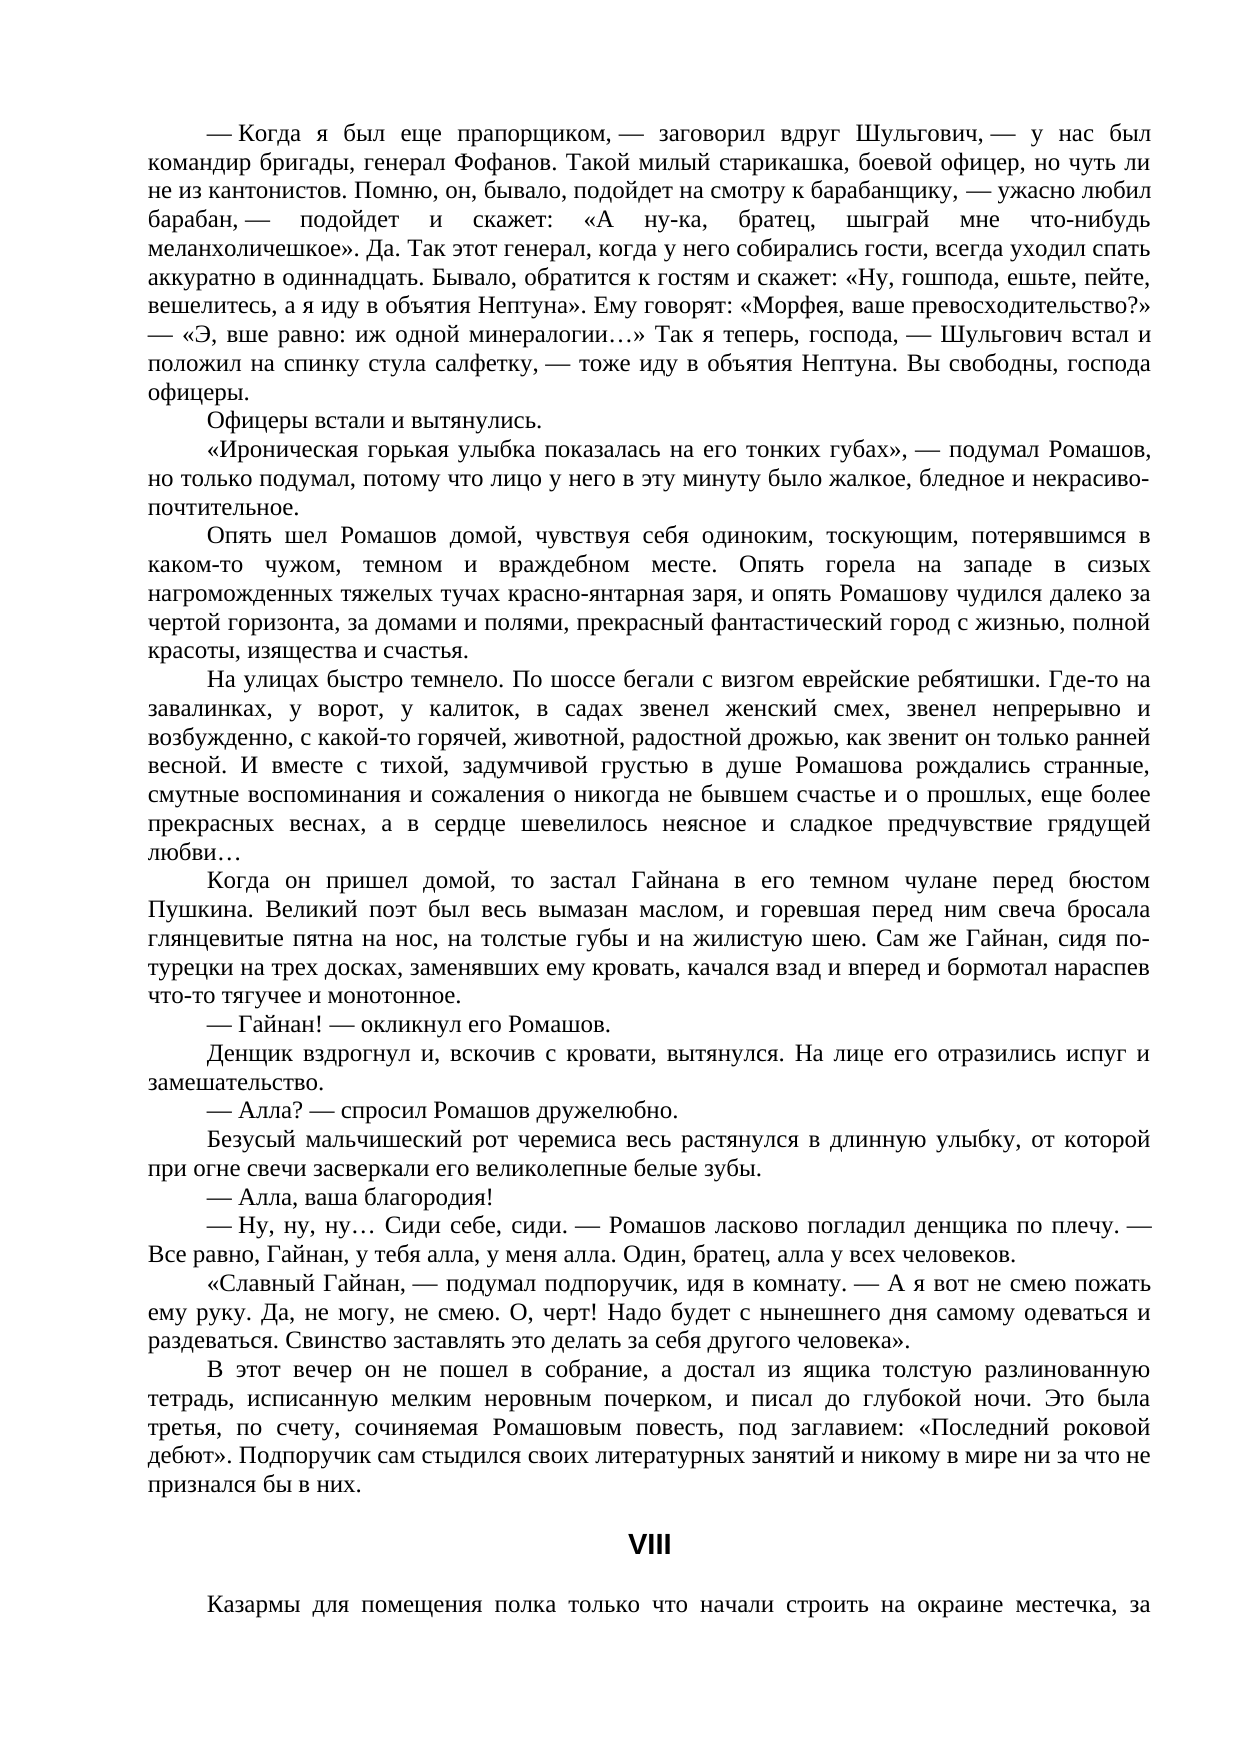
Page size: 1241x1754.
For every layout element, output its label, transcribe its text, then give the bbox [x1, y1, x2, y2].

text — Когда я был еще прапорщиком, — заговорил вдруг Шульгович, — у нас был командир бригады, генерал Фофанов. Такой милый старикашка, боевой офицер, но чуть ли не из кантонистов. Помню, он, бывало, подойдет на смотру к барабанщику, — ужасно любил барабан, — подойдет и скажет: «А ну-ка, братец, шыграй мне что-нибудь меланхоличешкое». Да. Так этот генерал, когда у него собирались гости, всегда уходил спать аккуратно в одиннадцать. Бывало, обратится к гостям и скажет: «Ну, гошпода, ешьте, пейте, вешелитесь, а я иду в объятия Нептуна». Ему говорят: «Морфея, ваше превосходительство?» — «Э, вше равно: иж одной минералогии…» Так я теперь, господа, — Шульгович встал и положил на спинку стула салфетку, — тоже иду в объятия Нептуна. Вы свободны, господа офицеры. [148, 118, 1152, 406]
text — Ну, ну, ну… Сиди себе, сиди. — Ромашов ласково погладил денщика по плечу. — Все равно, Гайнан, у тебя алла, у меня алла. Один, братец, алла у всех человеков. [148, 1211, 1152, 1268]
text «Славный Гайнан, — подумал подпоручик, идя в комнату. — А я вот не смею пожать ему руку. Да, не могу, не смею. О, черт! Надо будет с нынешнего дня самому одеваться и раздеваться. Свинство заставлять это делать за себя другого человека». [148, 1268, 1152, 1354]
text «Ироническая горькая улыбка показалась на его тонких губах», — подумал Ромашов, но только подумал, потому что лицо у него в эту минуту было жалкое, бледное и некрасиво-почтительное. [148, 434, 1152, 521]
text На улицах быстро темнело. По шоссе бегали с визгом еврейские ребятишки. Где-то на завалинках, у ворот, у калиток, в садах звенел женский смех, звенел непрерывно и возбужденно, с какой-то горячей, животной, радостной дрожью, как звенит он только ранней весной. И вместе с тихой, задумчивой грустью в душе Ромашова рождались странные, смутные воспоминания и сожаления о никогда не бывшем счастье и о прошлых, еще более прекрасных веснах, а в сердце шевелилось неясное и сладкое предчувствие грядущей любви… [148, 664, 1152, 866]
text Безусый мальчишеский рот черемиса весь растянулся в длинную улыбку, от которой при огне свечи засверкали его великолепные белые зубы. [148, 1124, 1152, 1182]
text — Алла, ваша благородия! [148, 1182, 1152, 1211]
text — Алла? — спросил Ромашов дружелюбно. [148, 1096, 1152, 1124]
text Казармы для помещения полка только что начали строить на окраине местечка, за [148, 1589, 1152, 1618]
text В этот вечер он не пошел в собрание, а достал из ящика толстую разлинованную тетрадь, исписанную мелким неровным почерком, и писал до глубокой ночи. Это была третья, по счету, сочиняемая Ромашовым повесть, под заглавием: «Последний роковой дебют». Подпоручик сам стыдился своих литературных занятий и никому в мире ни за что не признался бы в них. [148, 1354, 1152, 1498]
subtitle VIII [148, 1527, 1152, 1560]
text Когда он пришел домой, то застал Гайнана в его темном чулане перед бюстом Пушкина. Великий поэт был весь вымазан маслом, и горевшая перед ним свеча бросала глянцевитые пятна на нос, на толстые губы и на жилистую шею. Сам же Гайнан, сидя по-турецки на трех досках, заменявших ему кровать, качался взад и вперед и бормотал нараспев что-то тягучее и монотонное. [148, 866, 1152, 1009]
text Опять шел Ромашов домой, чувствуя себя одиноким, тоскующим, потерявшимся в каком-то чужом, темном и враждебном месте. Опять горела на западе в сизых нагроможденных тяжелых тучах красно-янтарная заря, и опять Ромашову чудился далеко за чертой горизонта, за домами и полями, прекрасный фантастический город с жизнью, полной красоты, изящества и счастья. [148, 521, 1152, 664]
text — Гайнан! — окликнул его Ромашов. [148, 1009, 1152, 1038]
text Офицеры встали и вытянулись. [148, 406, 1152, 434]
text Денщик вздрогнул и, вскочив с кровати, вытянулся. На лице его отразились испуг и замешательство. [148, 1038, 1152, 1096]
